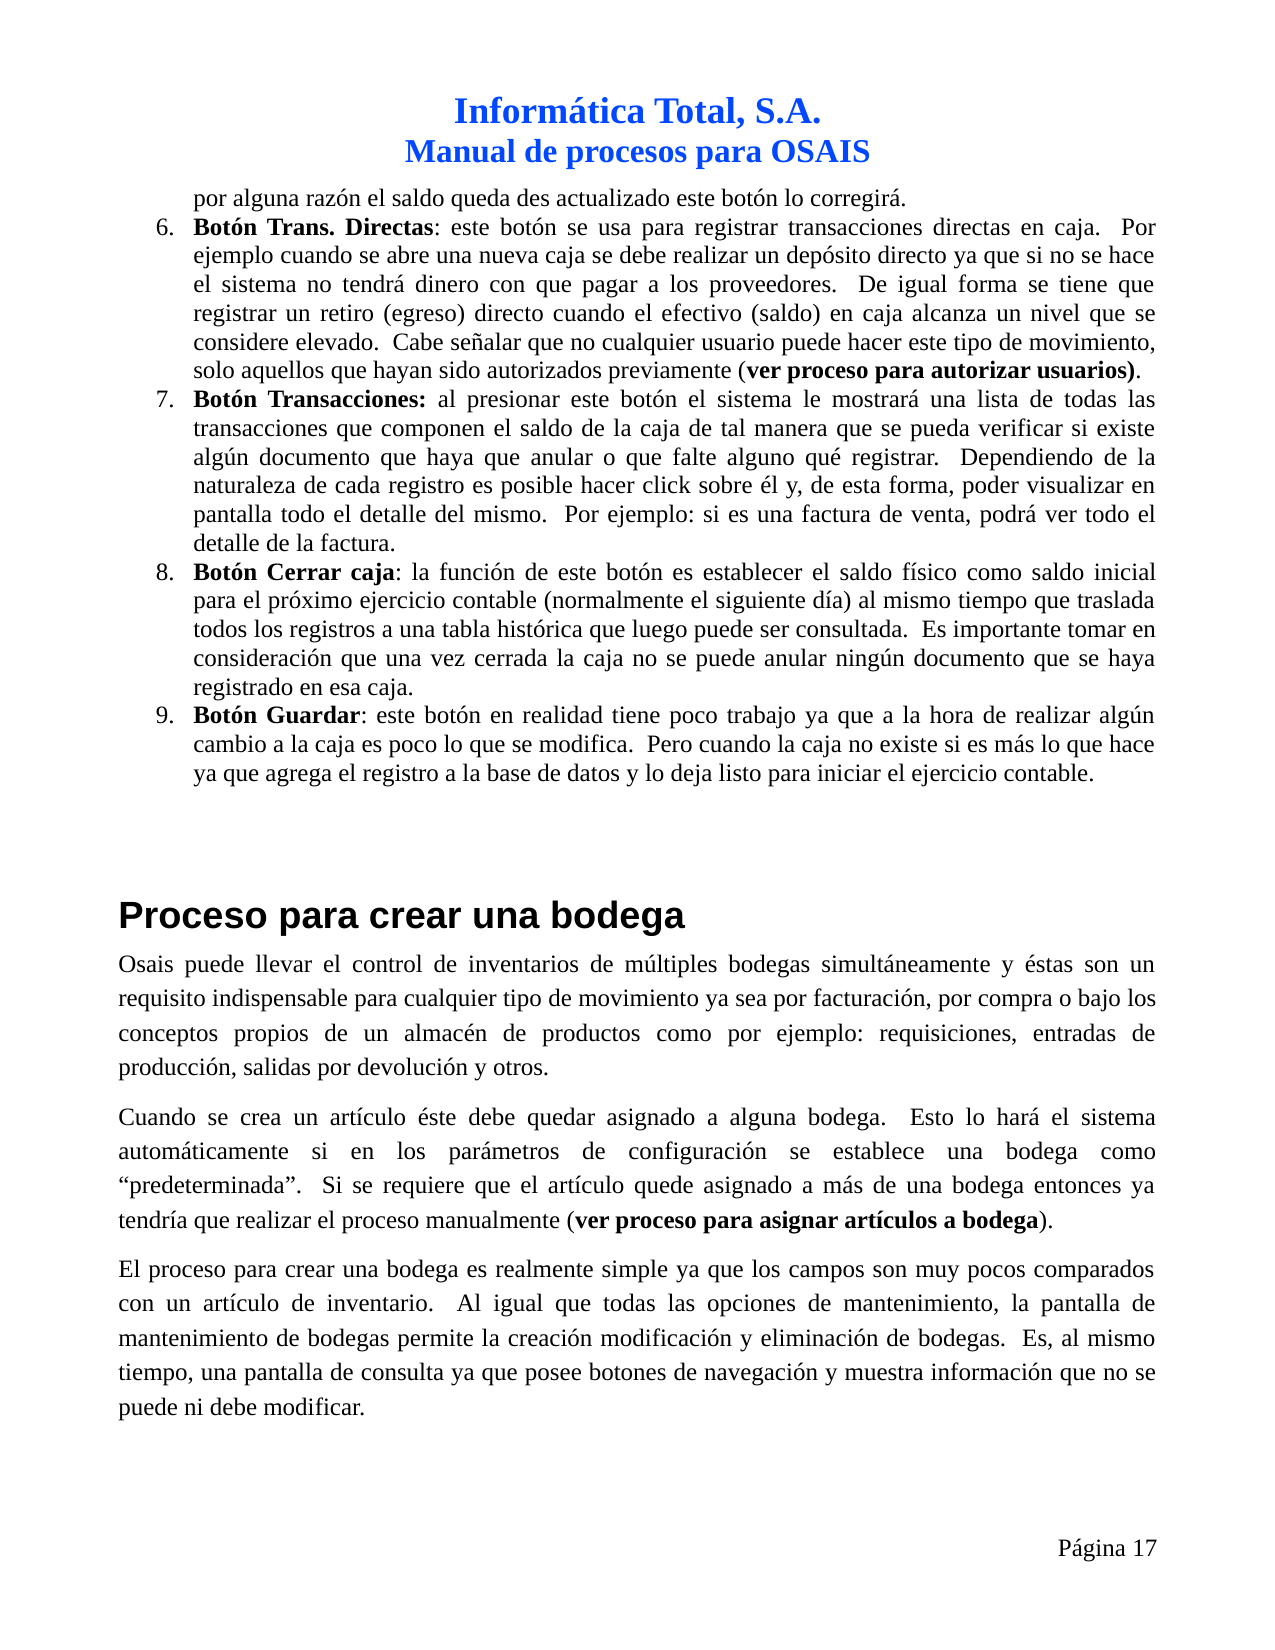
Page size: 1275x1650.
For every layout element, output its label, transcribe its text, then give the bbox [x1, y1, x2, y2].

list Botón Trans. Directas: este botón se usa para registrar transacciones directas en caja. Por ejemplo cuando se abre una nueva caja se debe realizar un depósito directo ya que si no se hace el sistema no tendrá dinero con que pagar a los proveedores. De igual forma se tiene que registrar un retiro (egreso) directo cuando el efectivo (saldo) en caja alcanza un nivel que se considere elevado. Cabe señalar que no cualquier usuario puede hacer este tipo de movimiento, solo aquellos que hayan sido autorizados previamente (ver proceso para autorizar usuarios). [156, 212, 1157, 384]
list Botón Transacciones: al presionar este botón el sistema le mostrará una lista de todas las transacciones que componen el saldo de la caja de tal manera que se pueda verificar si existe algún documento que haya que anular o que falte alguno qué registrar. Dependiendo de la naturaleza de cada registro es posible hacer click sobre él y, de esta forma, poder visualizar en pantalla todo el detalle del mismo. Por ejemplo: si es una factura de venta, podrá ver todo el detalle de la factura. [156, 384, 1157, 557]
list Botón Guardar: este botón en realidad tiene poco trabajo ya que a la hora de realizar algún cambio a la caja es poco lo que se modifica. Pero cuando la caja no existe si es más lo que hace ya que agrega el registro a la base de datos y lo deja listo para iniciar el ejercicio contable. [156, 701, 1157, 787]
text El proceso para crear una bodega es realmente simple ya que los campos son muy pocos comparados con un artículo de inventario. Al igual que todas las opciones de mantenimiento, la pantalla de mantenimiento de bodegas permite la creación modificación y eliminación de bodegas. Es, al mismo tiempo, una pantalla de consulta ya que posee botones de navegación y muestra información que no se puede ni debe modificar. [118, 1254, 1157, 1421]
subtitle Proceso para crear una bodega [118, 893, 1157, 937]
text Osais puede llevar el control de inventarios de múltiples bodegas simultáneamente y éstas son un requisito indispensable para cualquier tipo de movimiento ya sea por facturación, por compra o bajo los conceptos propios de un almacén de productos como por ejemplo: requisiciones, entradas de producción, salidas por devolución y otros. [118, 949, 1157, 1081]
list por alguna razón el saldo queda des actualizado este botón lo corregirá. [156, 183, 1157, 212]
text Cuando se crea un artículo éste debe quedar asignado a alguna bodega. Esto lo hará el sistema automáticamente si en los parámetros de configuración se establece una bodega como “predeterminada”. Si se requiere que el artículo quede asignado a más de una bodega entonces ya tendría que realizar el proceso manualmente (ver proceso para asignar artículos a bodega). [118, 1102, 1157, 1234]
list Botón Cerrar caja: la función de este botón es establecer el saldo físico como saldo inicial para el próximo ejercicio contable (normalmente el siguiente día) al mismo tiempo que traslada todos los registros a una tabla histórica que luego puede ser consultada. Es importante tomar en consideración que una vez cerrada la caja no se puede anular ningún documento que se haya registrado en esa caja. [156, 557, 1157, 701]
